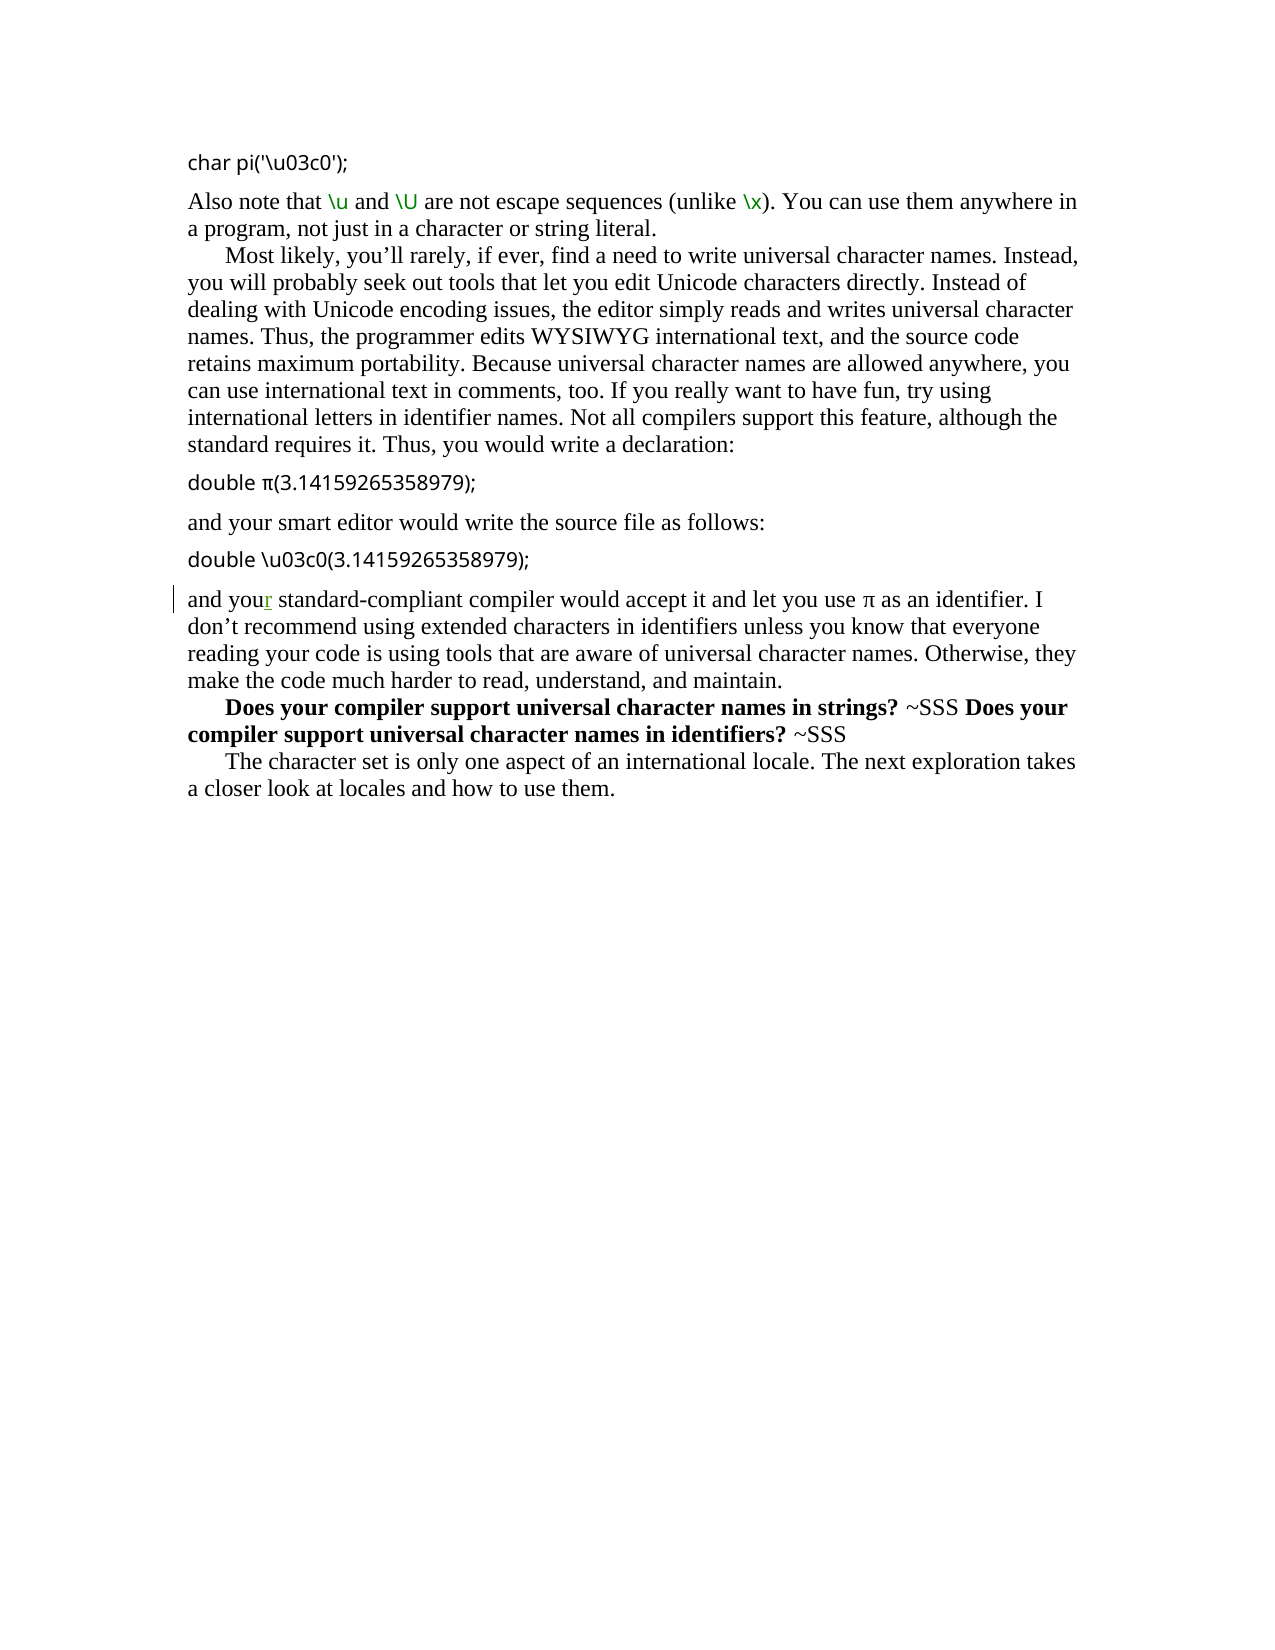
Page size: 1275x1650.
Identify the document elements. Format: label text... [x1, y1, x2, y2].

text and your smart editor would write the source file as follows: [187, 508, 1087, 535]
text Most likely, you’ll rarely, if ever, find a need to write universal character names. Instead, you will probably seek out tools that let you edit Unicode characters directly. Instead of dealing with Unicode encoding issues, the editor simply reads and writes universal character names. Thus, the programmer edits WYSIWYG international text, and the source code retains maximum portability. Because universal character names are allowed anywhere, you can use international text in comments, too. If you really want to have fun, try using international letters in identifier names. Not all compilers support this feature, although the standard requires it. Thus, you would write a declaration: [187, 242, 1087, 458]
text The character set is only one aspect of an international locale. The next exploration takes a closer look at locales and how to use them. [187, 748, 1087, 802]
text double π(3.14159265358979); [187, 471, 1072, 496]
text char pi('\u03c0'); [187, 150, 1072, 175]
text Also note that \u and \U are not escape sequences (unlike \x). You can use them anywhere in a program, not just in a character or string literal. [187, 187, 1087, 242]
text Does your compiler support universal character names in strings? ~SSS Does your compiler support universal character names in identifiers? ~SSS [187, 694, 1087, 748]
text and your standard-compliant compiler would accept it and let you use π as an identifier. I don’t recommend using extended characters in identifiers unless you know that everyone reading your code is using tools that are aware of universal character names. Otherwise, they make the code much harder to read, understand, and maintain. [187, 585, 1087, 694]
text double \u03c0(3.14159265358979); [187, 548, 1072, 573]
